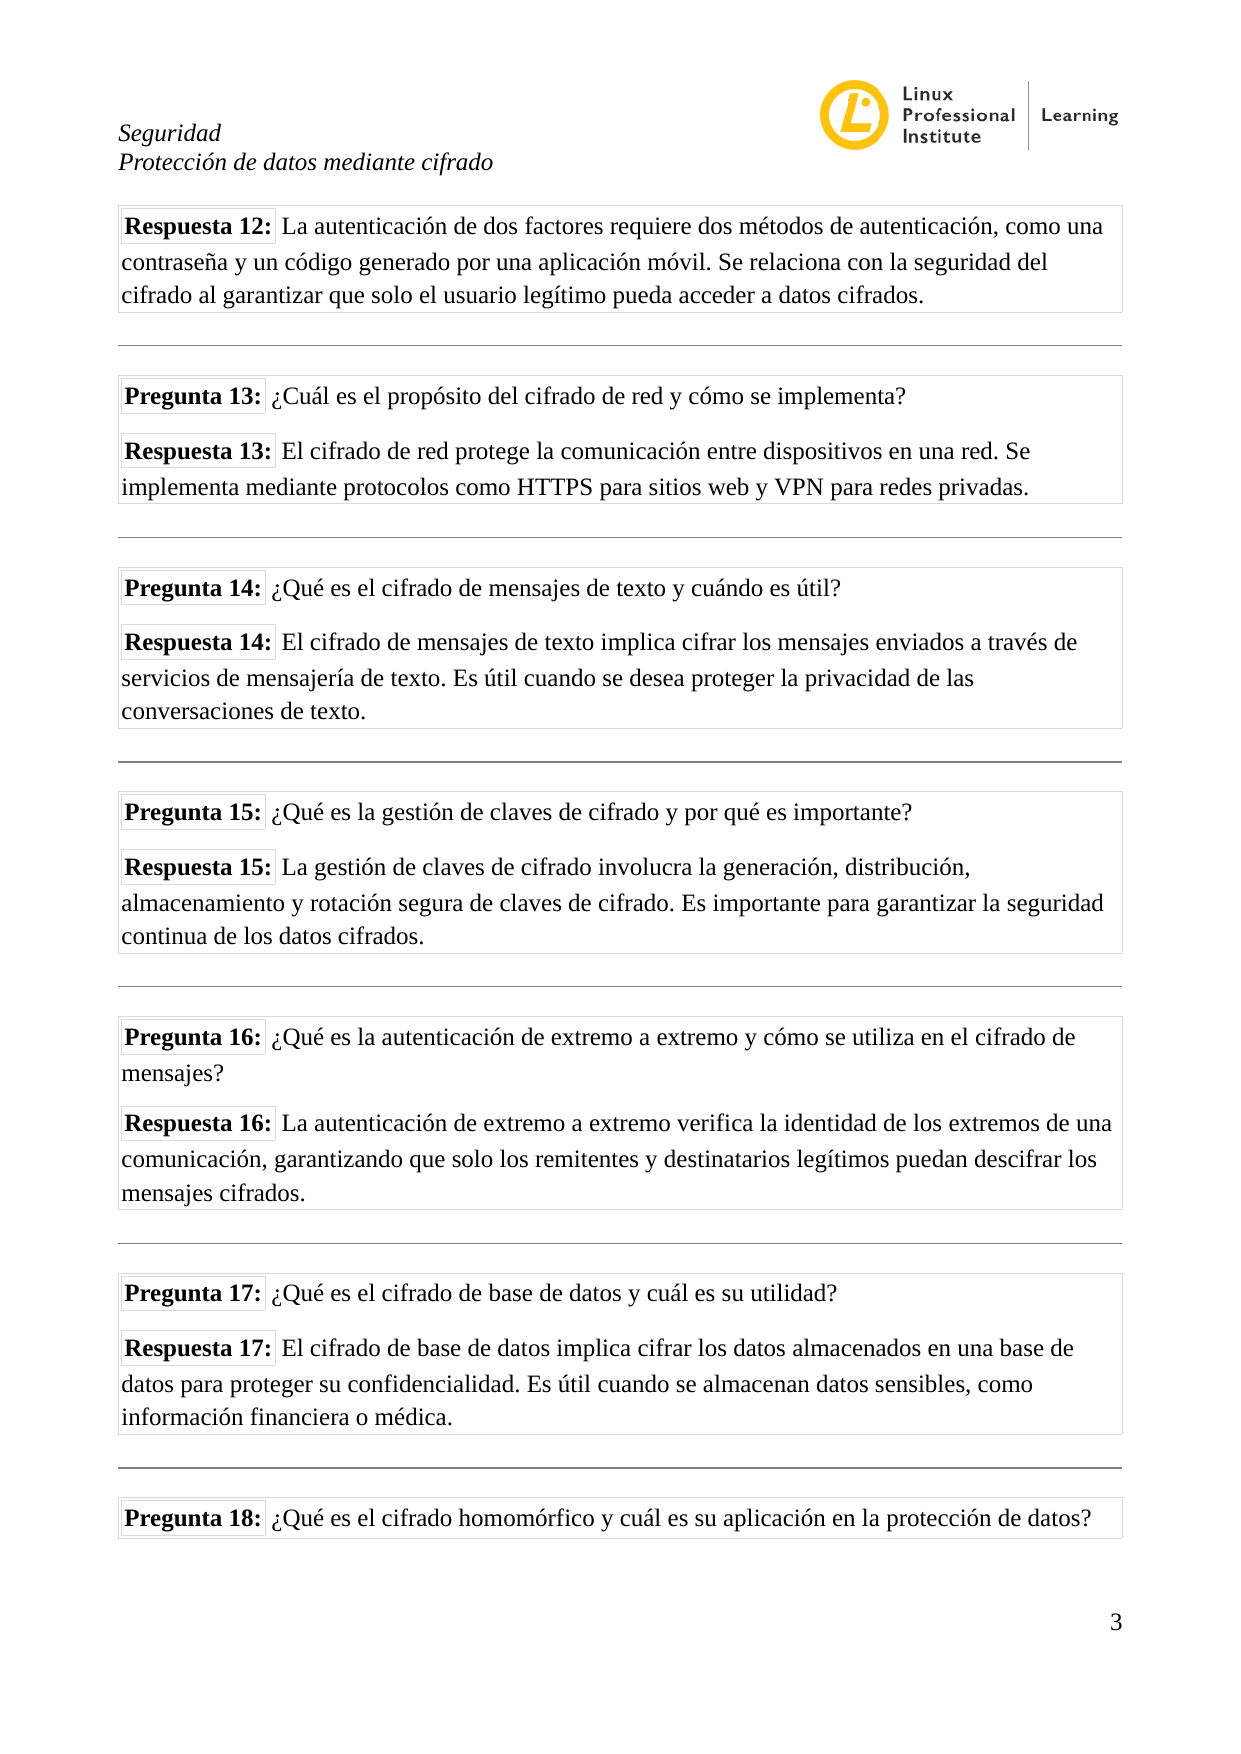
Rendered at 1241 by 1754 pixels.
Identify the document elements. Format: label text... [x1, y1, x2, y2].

text Pregunta 14: ¿Qué es el cifrado de mensajes de texto y cuándo es útil? [119, 568, 1122, 604]
text Pregunta 17: ¿Qué es el cifrado de base de datos y cuál es su utilidad? [119, 1274, 1122, 1310]
picture [819, 79, 1119, 151]
text Respuesta 14: El cifrado de mensajes de texto implica cifrar los mensajes enviados a través de servicios de mensajería de texto. Es útil cuando se desea proteger la privacidad de las conversaciones de texto. [119, 621, 1122, 728]
text Pregunta 13: ¿Cuál es el propósito del cifrado de red y cómo se implementa? [119, 376, 1122, 413]
text Respuesta 15: La gestión de claves de cifrado involucra la generación, distribución, almacenamiento y rotación segura de claves de cifrado. Es importante para garantizar la seguridad continua de los datos cifrados. [119, 846, 1122, 953]
text Respuesta 12: La autenticación de dos factores requiere dos métodos de autenticación, como una contraseña y un código generado por una aplicación móvil. Se relaciona con la seguridad del cifrado al garantizar que solo el usuario legítimo pueda acceder a datos cifrados. [119, 206, 1122, 312]
text Respuesta 13: El cifrado de red protege la comunicación entre dispositivos en una red. Se implementa mediante protocolos como HTTPS para sitios web y VPN para redes privadas. [119, 430, 1122, 503]
text Pregunta 15: ¿Qué es la gestión de claves de cifrado y por qué es importante? [119, 792, 1122, 829]
text Pregunta 18: ¿Qué es el cifrado homomórfico y cuál es su aplicación en la protección de datos? [119, 1498, 1122, 1538]
text Respuesta 16: La autenticación de extremo a extremo verifica la identidad de los extremos de una comunicación, garantizando que solo los remitentes y destinatarios legítimos puedan descifrar los mensajes cifrados. [119, 1102, 1122, 1209]
text Respuesta 17: El cifrado de base de datos implica cifrar los datos almacenados en una base de datos para proteger su confidencialidad. Es útil cuando se almacenan datos sensibles, como información financiera o médica. [119, 1327, 1122, 1434]
text Pregunta 16: ¿Qué es la autenticación de extremo a extremo y cómo se utiliza en el cifrado de mensajes? [119, 1017, 1122, 1087]
